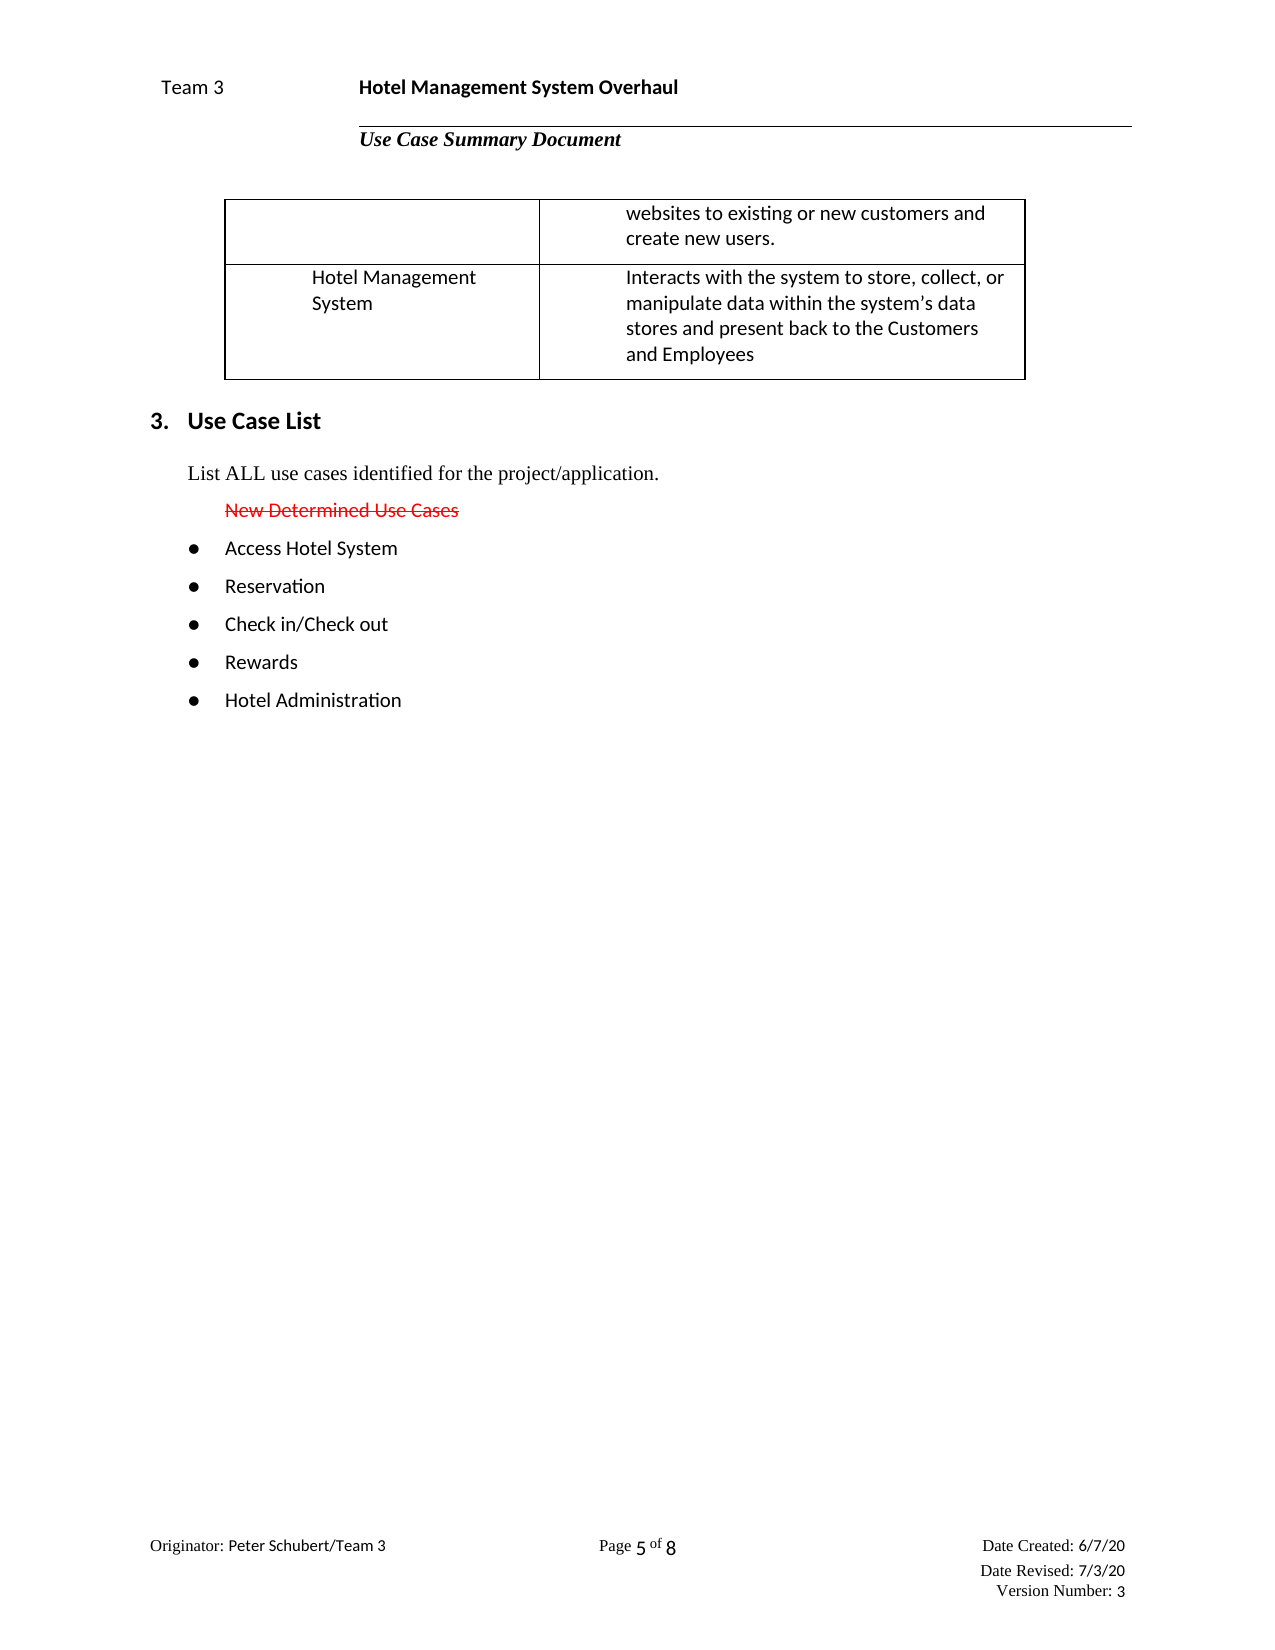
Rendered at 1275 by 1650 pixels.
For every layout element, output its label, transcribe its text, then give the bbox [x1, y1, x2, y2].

subtitle Access Hotel System [187, 535, 1125, 561]
subtitle Reservation [187, 573, 1125, 598]
subtitle Check in/Check out [187, 611, 1125, 636]
subtitle Use Case List [150, 405, 1125, 436]
table_cell Interacts with the system to store, collect, or manipulate data within the system’s data stores and present back to the Customers and Employees [540, 265, 1024, 379]
table_cell Hotel Management System [226, 265, 539, 379]
subtitle Rewards [187, 649, 1125, 674]
table_cell websites to existing or new customers and create new users. [540, 200, 1024, 263]
subtitle New Determined Use Cases [225, 497, 1125, 523]
subtitle Hotel Administration [187, 687, 1125, 712]
subtitle List ALL use cases identified for the project/application. [187, 461, 1125, 485]
table_cell [226, 200, 539, 263]
